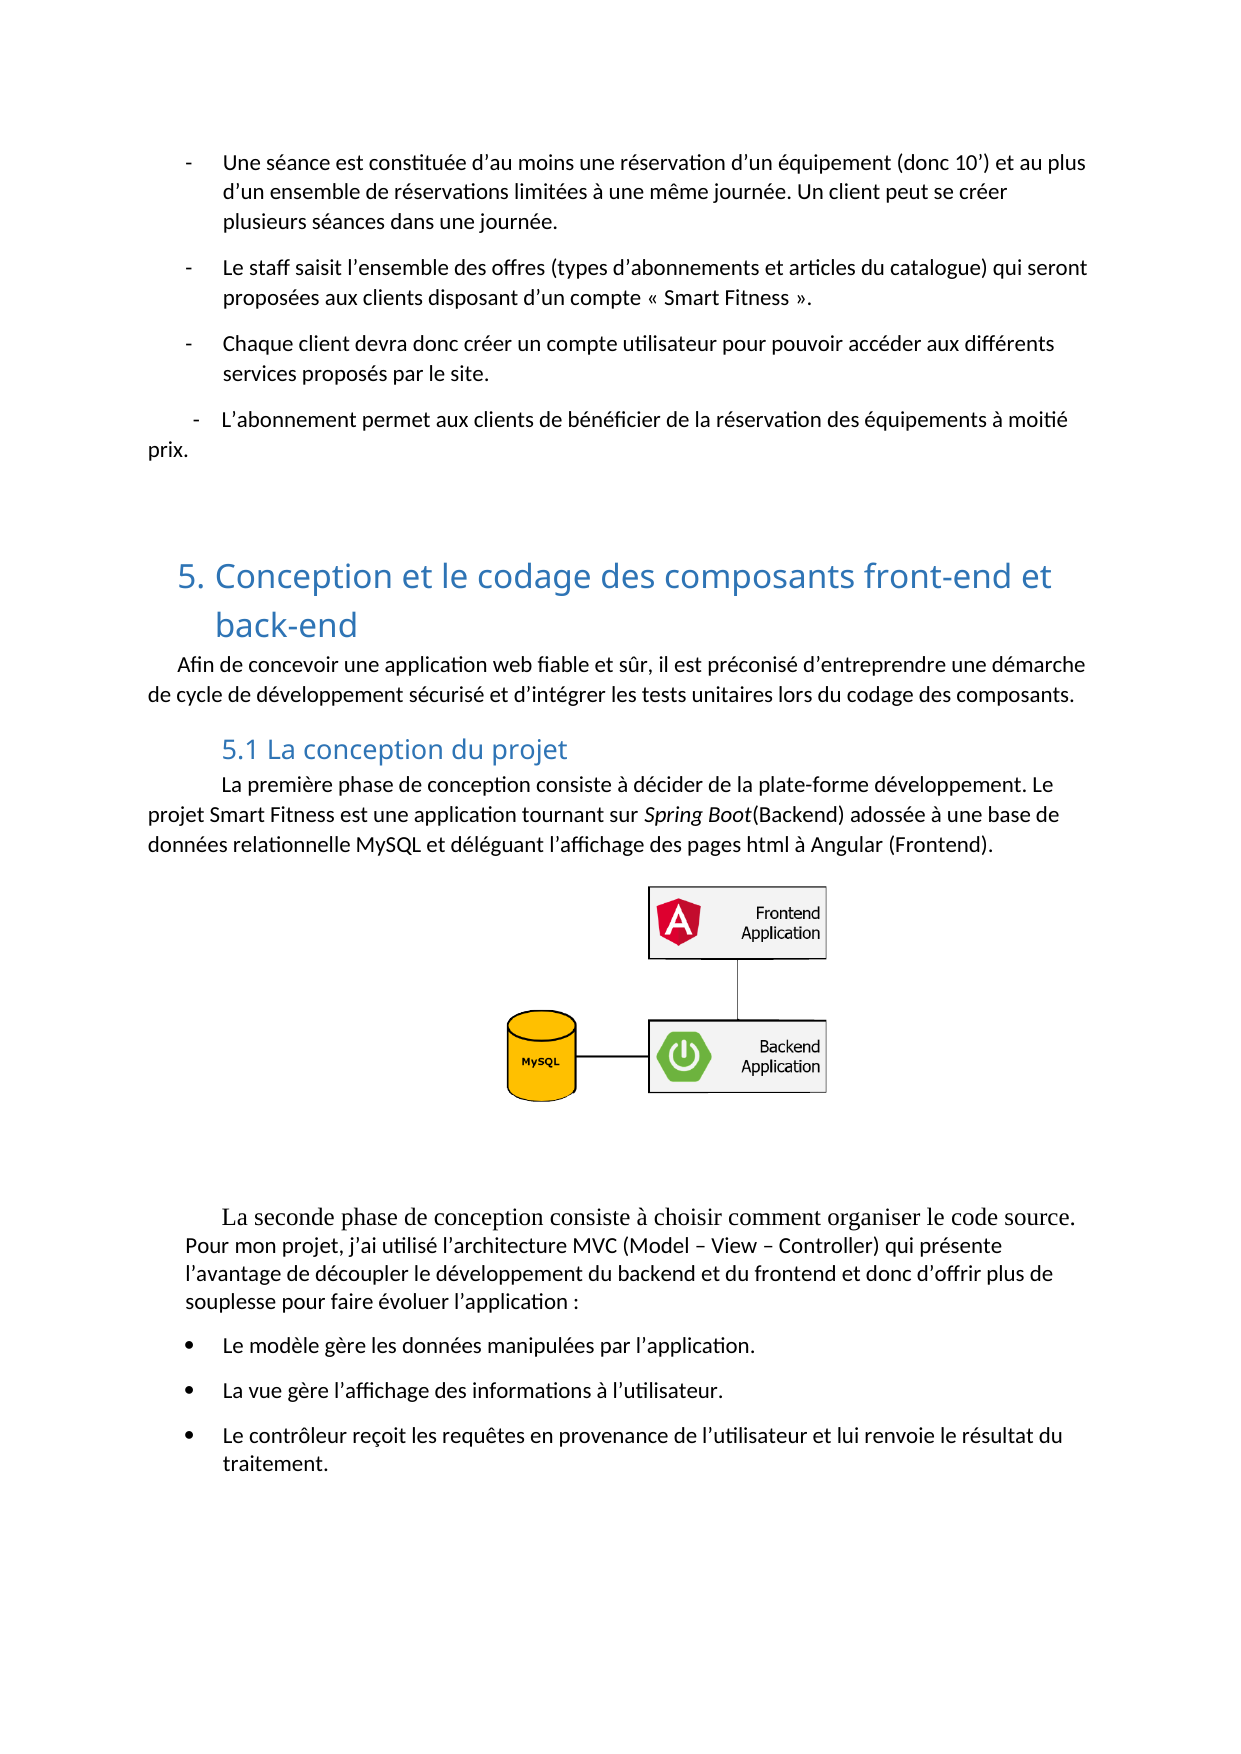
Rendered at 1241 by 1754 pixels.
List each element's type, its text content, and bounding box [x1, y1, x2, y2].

list Conception et le codage des composants front-end et back-end [177, 553, 1093, 647]
list Une séance est constituée d’au moins une réservation d’un équipement (donc 10’) et au plus d’un ensemble de réservations limitées à une même journée. Un client peut se créer plusieurs séances dans une journée. [185, 148, 1093, 235]
list Le contrôleur reçoit les requêtes en provenance de l’utilisateur et lui renvoie le résultat du traitement. [185, 1421, 1093, 1477]
list La vue gère l’affichage des informations à l’utilisateur. [185, 1376, 1093, 1404]
text La première phase de conception consiste à décider de la plate-forme développement. Le projet Smart Fitness est une application tournant sur Spring Boot(Backend) adossée à une base de données relationnelle MySQL et déléguant l’affichage des pages html à Angular (Frontend). [148, 770, 1093, 858]
list Le staff saisit l’ensemble des offres (types d’abonnements et articles du catalogue) qui seront proposées aux clients disposant d’un compte « Smart Fitness ». [185, 253, 1093, 311]
list Chaque client devra donc créer un compte utilisateur pour pouvoir accéder aux différents services proposés par le site. [185, 329, 1093, 387]
text Afin de concevoir une application web fiable et sûr, il est préconisé d’entreprendre une démarche de cycle de développement sécurisé et d’intégrer les tests unitaires lors du codage des composants. [148, 650, 1093, 708]
subtitle 5.1 La conception du projet [148, 731, 1093, 767]
list Le modèle gère les données manipulées par l’application. [185, 1332, 1093, 1360]
list L’abonnement permet aux clients de bénéficier de la réservation des équipements à moitié prix. [148, 405, 1093, 463]
text La seconde phase de conception consiste à choisir comment organiser le code source. Pour mon projet, j’ai utilisé l’architecture MVC (Model – View – Controller) qui présente l’avantage de découpler le développement du backend et du frontend et donc d’offrir plus de souplesse pour faire évoluer l’application : [185, 1202, 1093, 1315]
